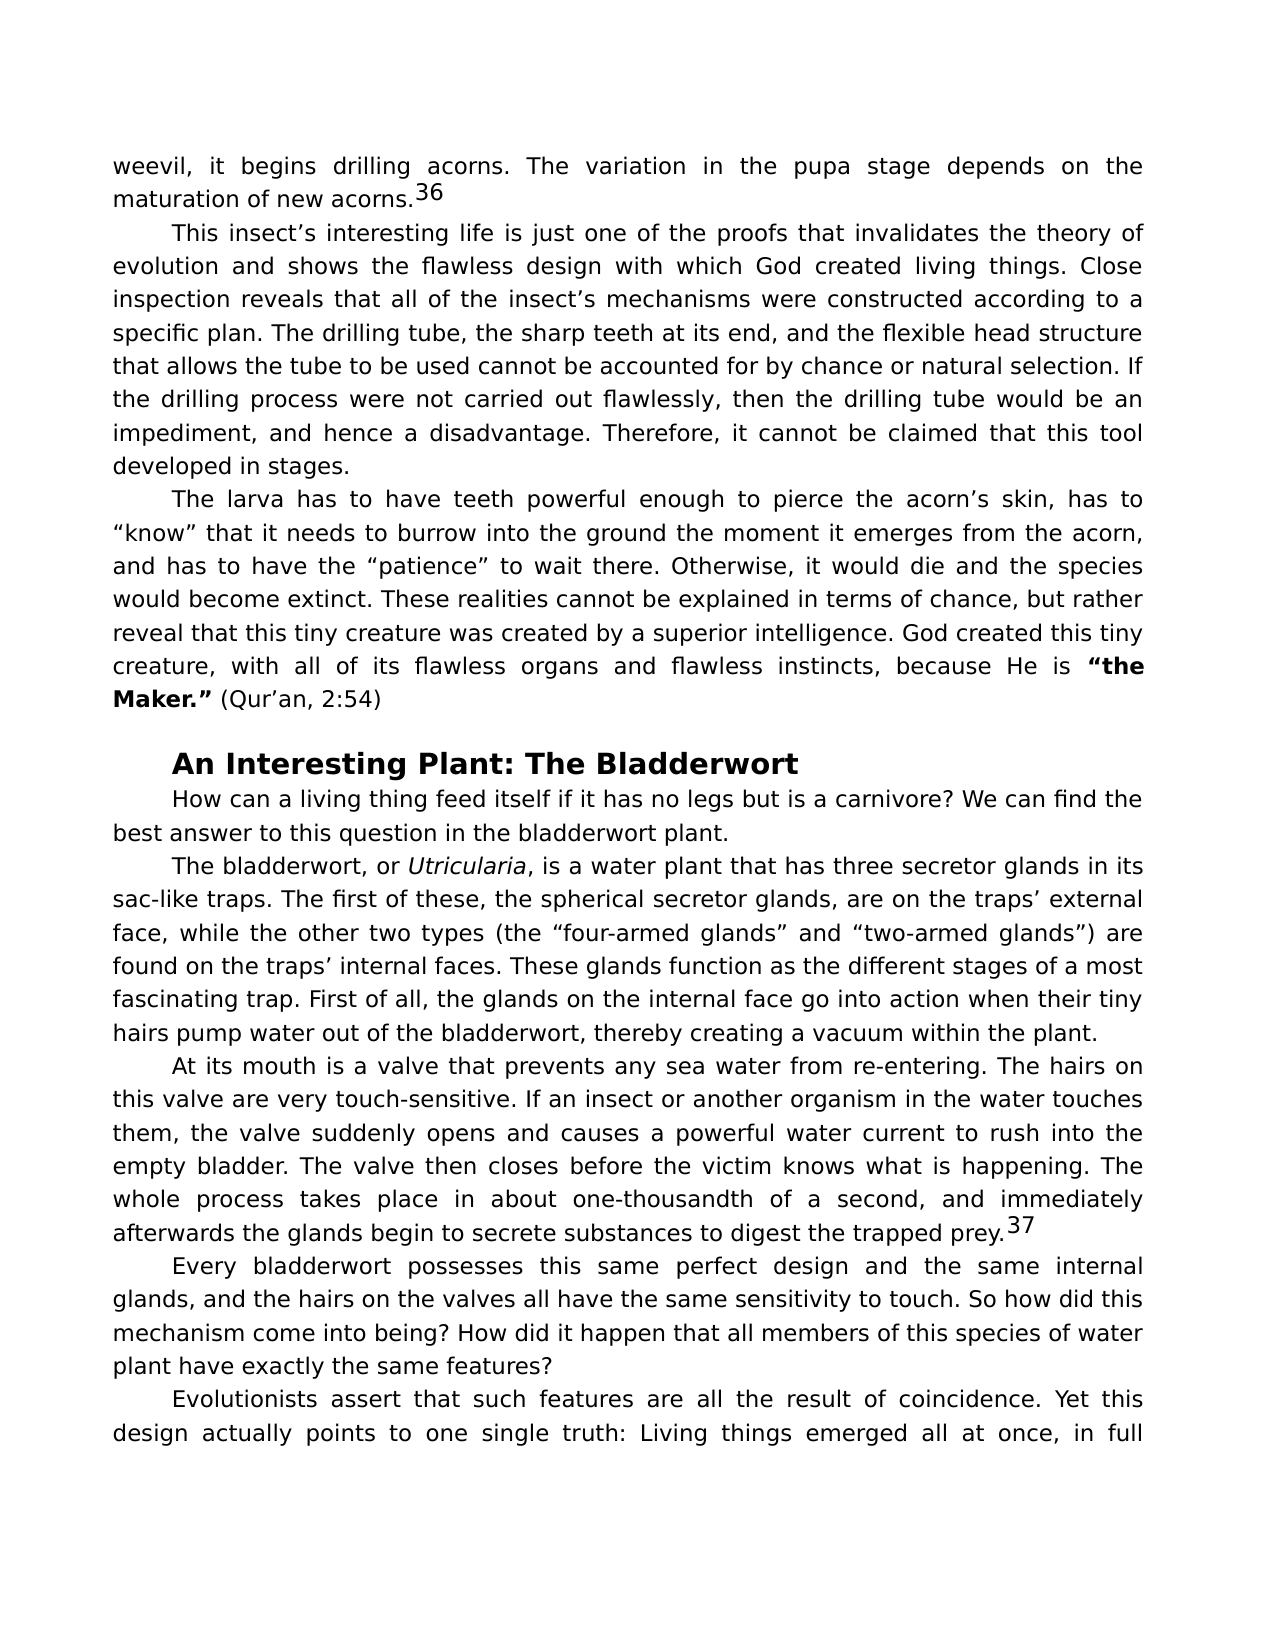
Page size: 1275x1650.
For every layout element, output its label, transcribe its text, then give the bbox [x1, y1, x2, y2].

text At its mouth is a valve that prevents any sea water from re-entering. The hairs on this valve are very touch-sensitive. If an insect or another organism in the water touches them, the valve suddenly opens and causes a powerful water current to rush into the empty bladder. The valve then closes before the victim knows what is happening. The whole process takes place in about one-thousandth of a second, and immediately afterwards the glands begin to secrete substances to digest the trapped prey.37 [112, 1048, 1145, 1248]
text The larva has to have teeth powerful enough to pierce the acorn’s skin, has to “know” that it needs to burrow into the ground the moment it emerges from the acorn, and has to have the “patience” to wait there. Otherwise, it would die and the species would become extinct. These realities cannot be explained in terms of chance, but rather reveal that this tiny creature was created by a superior intelligence. God created this tiny creature, with all of its flawless organs and flawless instincts, because He is “the Maker.” (Qur’an, 2:54) [112, 481, 1145, 714]
text Every bladderwort possesses this same perfect design and the same internal glands, and the hairs on the valves all have the same sensitivity to touch. So how did this mechanism come into being? How did it happen that all members of this species of water plant have exactly the same features? [112, 1248, 1145, 1381]
text Evolutionists assert that such features are all the result of coincidence. Yet this design actually points to one single truth: Living things emerged all at once, in full [112, 1381, 1145, 1448]
text How can a living thing feed itself if it has no legs but is a carnivore? We can find the best answer to this question in the bladderwort plant. [112, 781, 1145, 848]
text weevil, it begins drilling acorns. The variation in the pupa stage depends on the maturation of new acorns.36 [112, 148, 1145, 214]
text This insect’s interesting life is just one of the proofs that invalidates the theory of evolution and shows the flawless design with which God created living things. Close inspection reveals that all of the insect’s mechanisms were constructed according to a specific plan. The drilling tube, the sharp teeth at its end, and the flexible head structure that allows the tube to be used cannot be accounted for by chance or natural selection. If the drilling process were not carried out flawlessly, then the drilling tube would be an impediment, and hence a disadvantage. Therefore, it cannot be claimed that this tool developed in stages. [112, 214, 1145, 481]
text The bladderwort, or Utricularia, is a water plant that has three secretor glands in its sac-like traps. The first of these, the spherical secretor glands, are on the traps’ external face, while the other two types (the “four-armed glands” and “two-armed glands”) are found on the traps’ internal faces. These glands function as the different stages of a most fascinating trap. First of all, the glands on the internal face go into action when their tiny hairs pump water out of the bladderwort, thereby creating a vacuum within the plant. [112, 848, 1145, 1048]
text An Interesting Plant: The Bladderwort [112, 748, 1145, 781]
